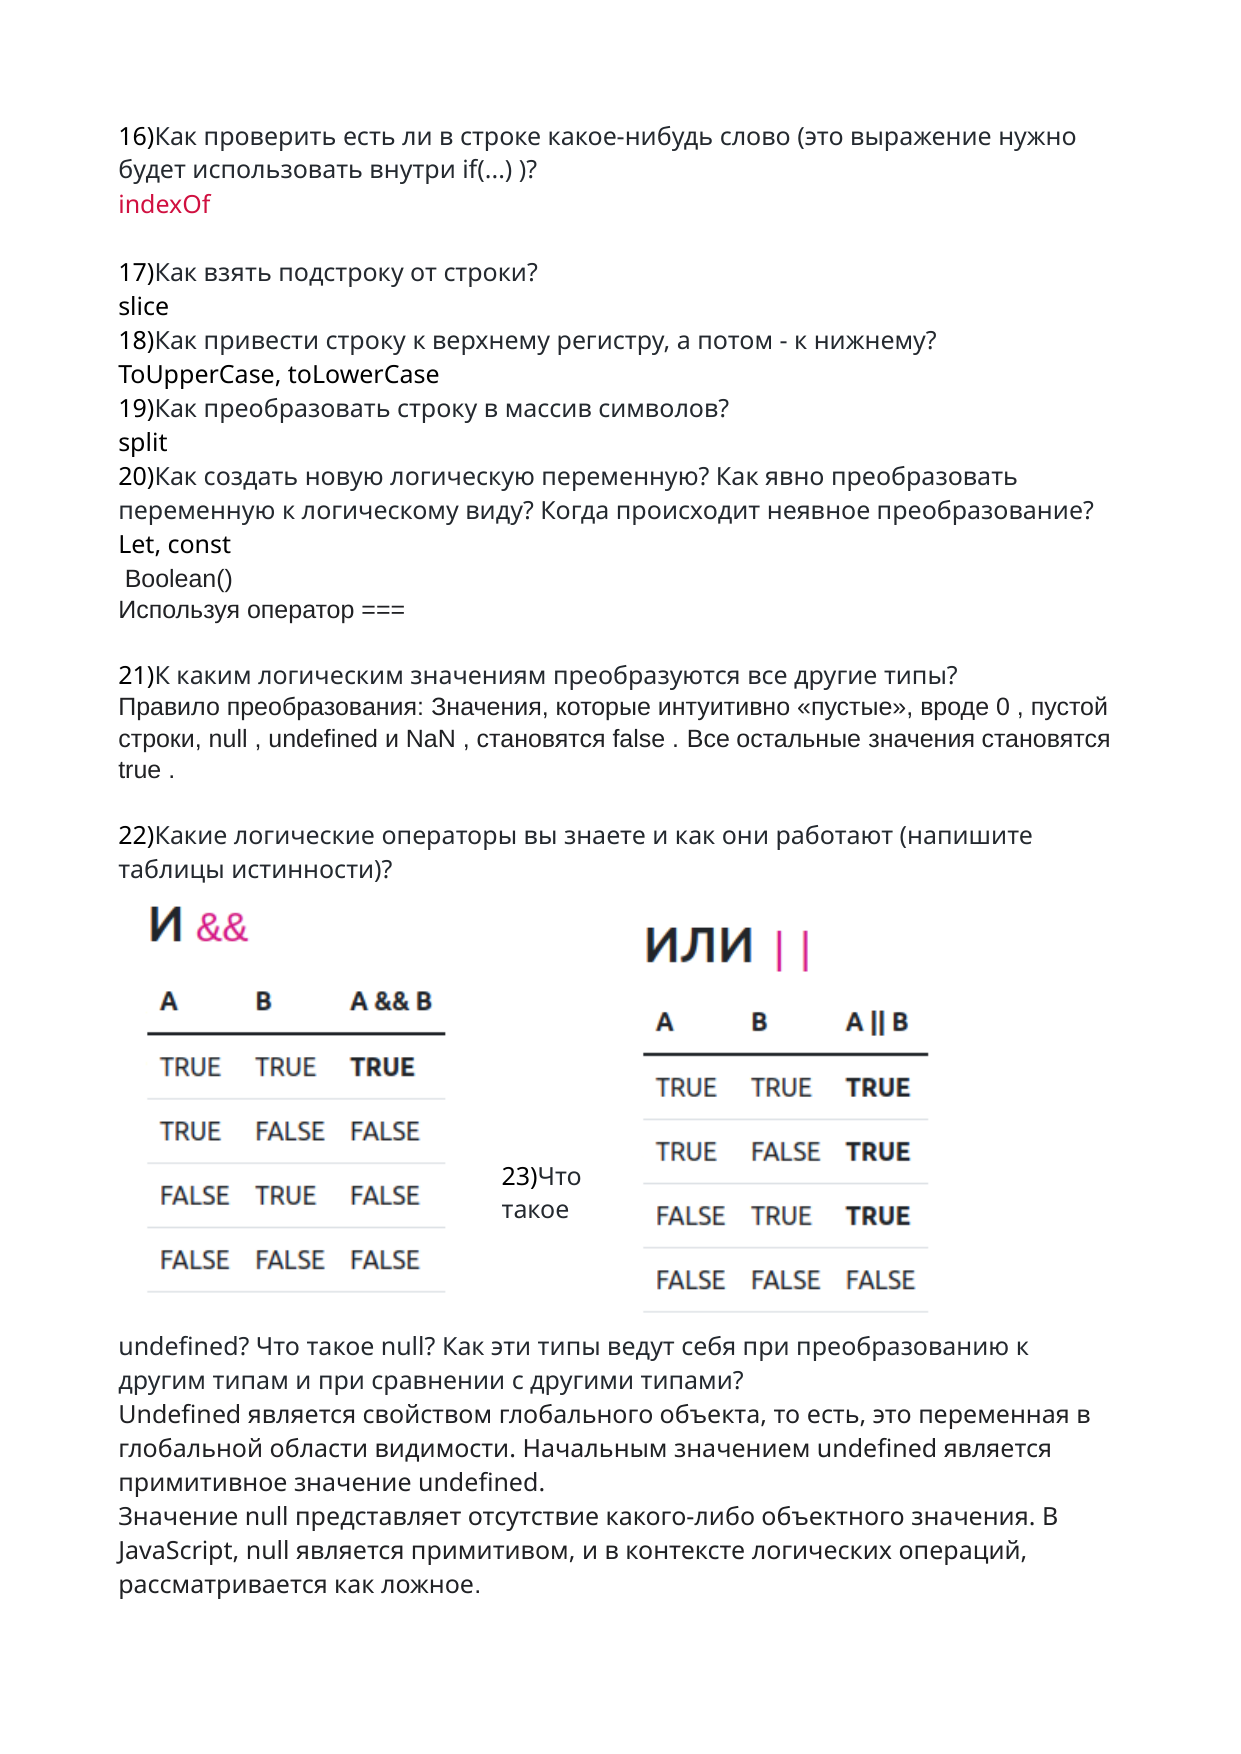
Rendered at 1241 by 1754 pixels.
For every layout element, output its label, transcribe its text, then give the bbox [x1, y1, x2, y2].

text ToUpperCase, toLowerCase [118, 357, 1122, 391]
text 19)Как преобразовать строку в массив символов? [118, 391, 1122, 425]
text slice [118, 288, 1122, 322]
text Используя оператор === [118, 595, 1122, 624]
text 16)Как проверить есть ли в строке какое-нибудь слово (это выражение нужно будет использовать внутри if(...) )? [118, 118, 1122, 186]
text 23)Что такое undefined? Что такое null? Как эти типы ведут себя при преобразованию к другим типам и при сравнении с другими типами? [118, 1158, 1122, 1397]
text Boolean() [118, 561, 1122, 595]
text Let, const [118, 527, 1122, 561]
text Undefined является свойством глобального объекта, то есть, это переменная в глобальной области видимости. Начальным значением undefined является примитивное значение undefined. [118, 1397, 1122, 1499]
picture [631, 917, 966, 1327]
text split [118, 425, 1122, 459]
text 20)Как создать новую логическую переменную? Как явно преобразовать переменную к логическому виду? Когда происходит неявное преобразование? [118, 459, 1122, 527]
text Правило преобразования: Значения, которые интуитивно «пустые», вроде 0 , пустой строки, null , undefined и NaN , становятся false . Все остальные значения становятся true . [118, 692, 1122, 783]
text Значение null представляет отсутствие какого-либо объектного значения. В JavaScript, null является примитивом, и в контексте логических операций, рассматривается как ложное. [118, 1499, 1122, 1601]
text 22)Какие логические операторы вы знаете и как они работают (напишите таблицы истинности)? [118, 817, 1122, 886]
text 21)К каким логическим значениям преобразуются все другие типы? [118, 658, 1122, 692]
text 17)Как взять подстроку от строки? [118, 254, 1122, 288]
picture [135, 897, 502, 1296]
text 18)Как привести строку к верхнему регистру, а потом - к нижнему? [118, 322, 1122, 357]
text indexOf [118, 186, 1122, 220]
